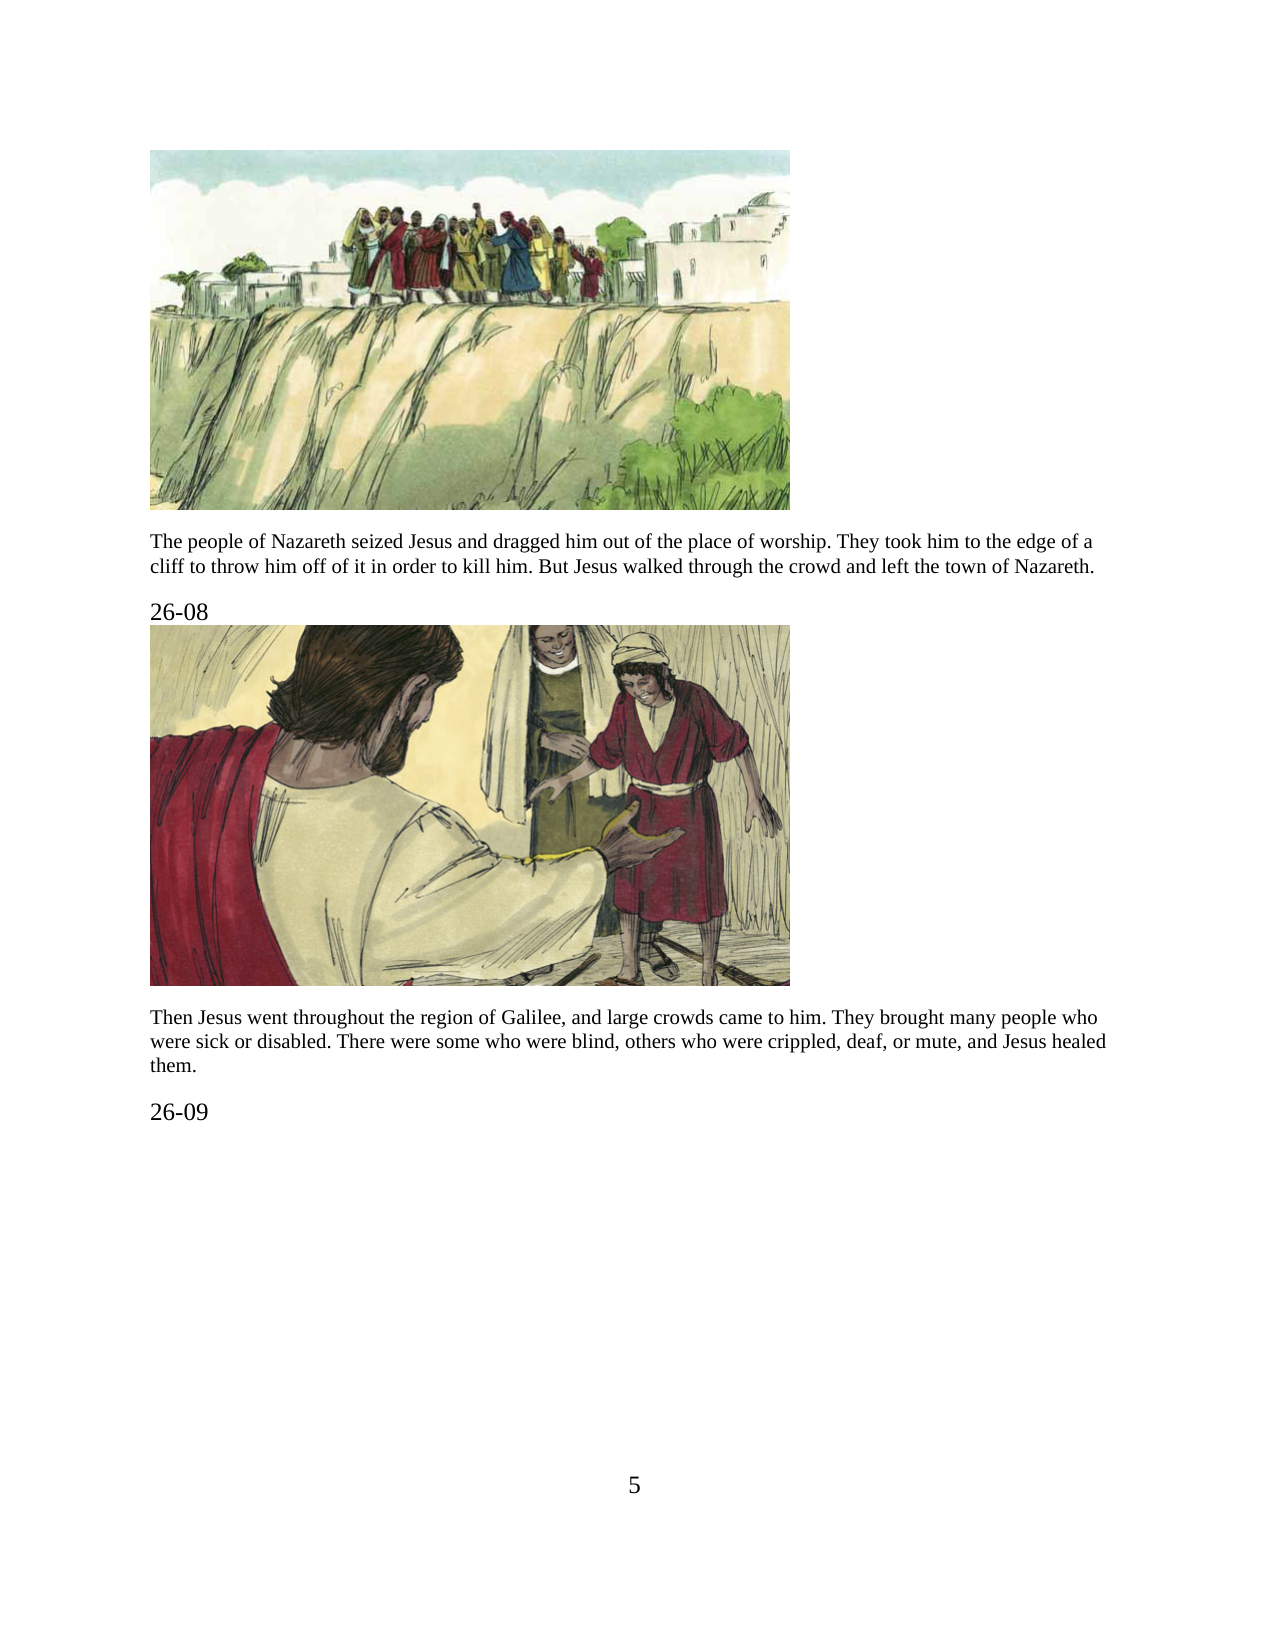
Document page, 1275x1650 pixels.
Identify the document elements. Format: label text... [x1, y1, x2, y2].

subtitle 26-09 [150, 1097, 1125, 1126]
text The people of Nazareth seized Jesus and dragged him out of the place of worship. They took him to the edge of a cliff to throw him off of it in order to kill him. But Jesus walked through the crowd and left the town of Nazareth. [150, 529, 1125, 578]
picture [150, 625, 790, 986]
text Then Jesus went throughout the region of Galilee, and large crowds came to him. They brought many people who were sick or disabled. There were some who were blind, others who were crippled, deaf, or mute, and Jesus healed them. [150, 1005, 1125, 1077]
subtitle 26-08 [150, 597, 1125, 626]
picture [150, 150, 790, 510]
